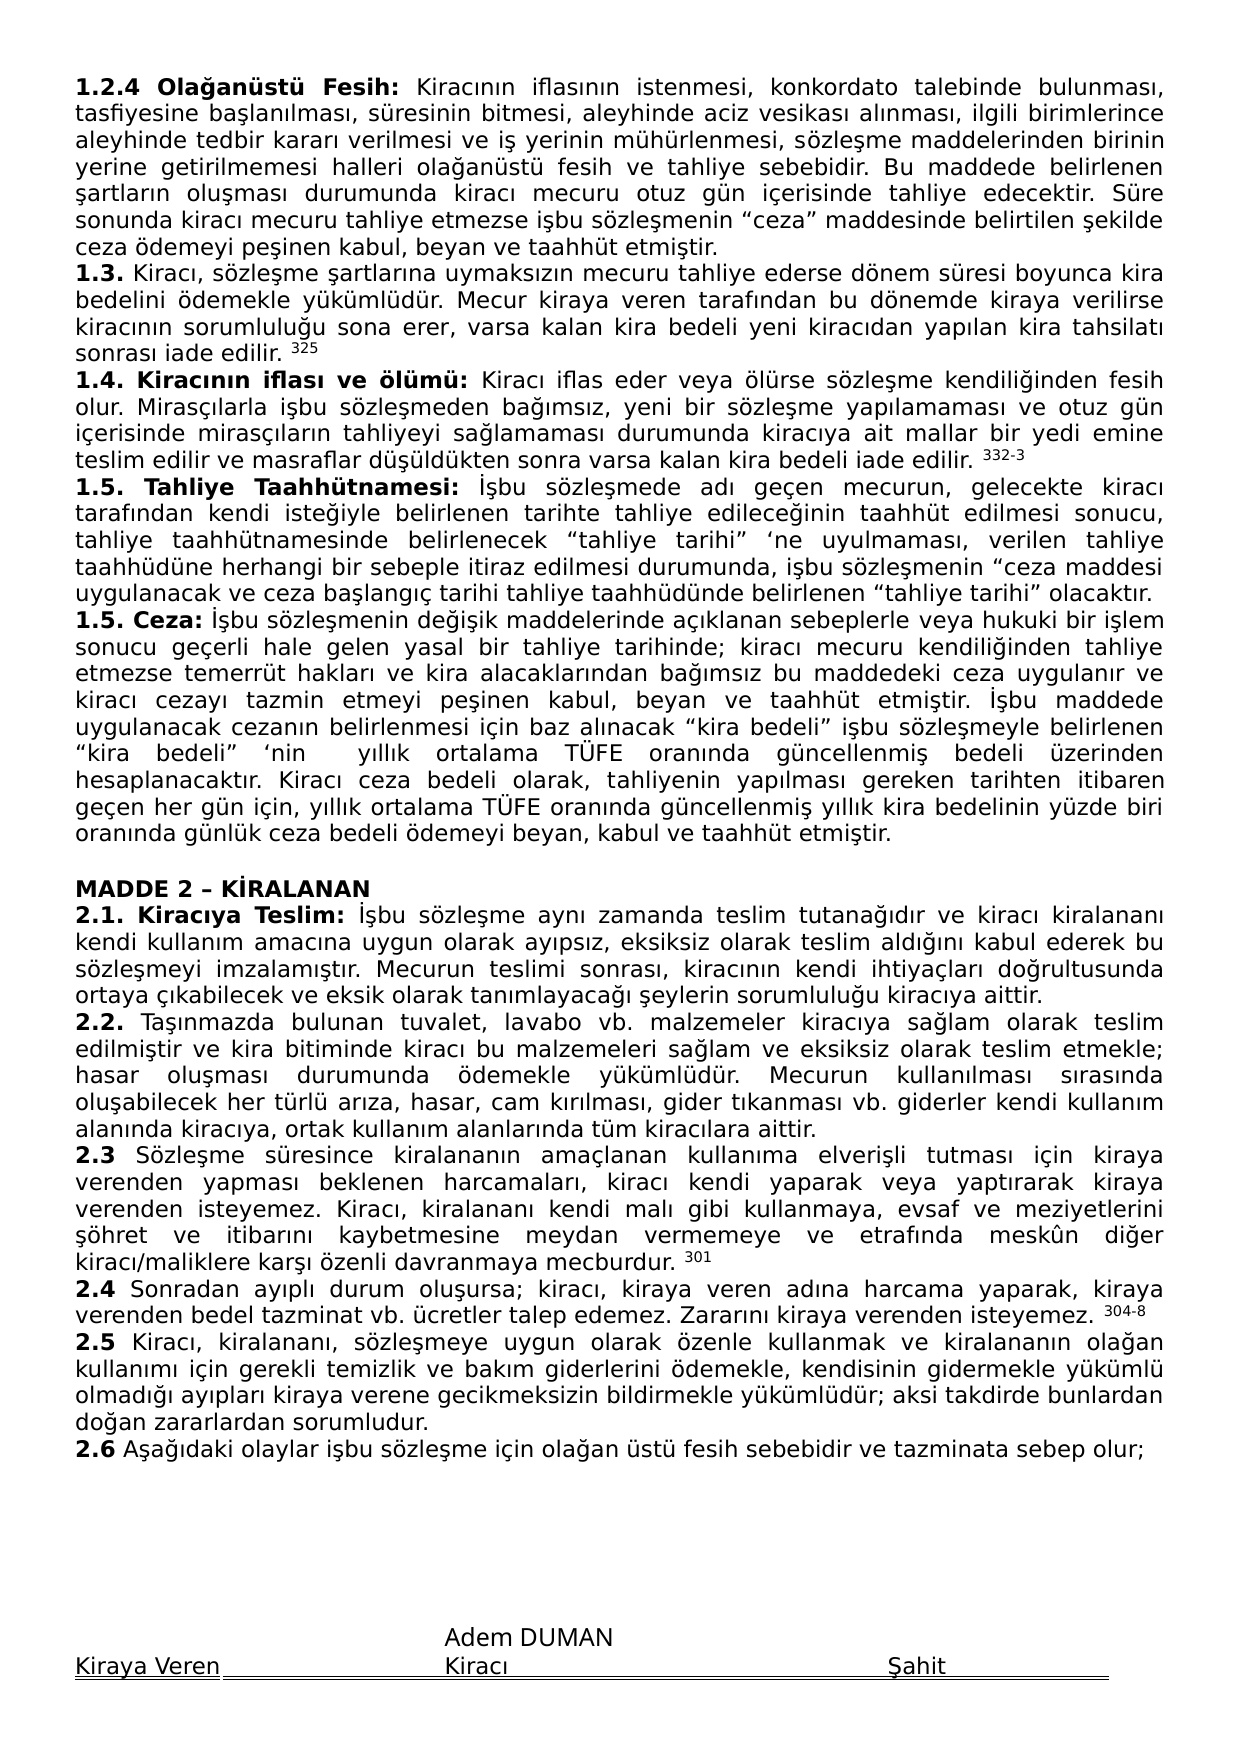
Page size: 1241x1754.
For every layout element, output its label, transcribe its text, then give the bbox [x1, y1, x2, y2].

text 1.5. Ceza: İşbu sözleşmenin değişik maddelerinde açıklanan sebeplerle veya hukuki bir işlem sonucu geçerli hale gelen yasal bir tahliye tarihinde; kiracı mecuru kendiliğinden tahliye etmezse temerrüt hakları ve kira alacaklarından bağımsız bu maddedeki ceza uygulanır ve kiracı cezayı tazmin etmeyi peşinen kabul, beyan ve taahhüt etmiştir. İşbu maddede uygulanacak cezanın belirlenmesi için baz alınacak “kira bedeli” işbu sözleşmeyle belirlenen “kira bedeli” ‘nin yıllık ortalama TÜFE oranında güncellenmiş bedeli üzerinden hesaplanacaktır. Kiracı ceza bedeli olarak, tahliyenin yapılması gereken tarihten itibaren geçen her gün için, yıllık ortalama TÜFE oranında güncellenmiş yıllık kira bedelinin yüzde biri oranında günlük ceza bedeli ödemeyi beyan, kabul ve taahhüt etmiştir. [75, 607, 1165, 847]
text MADDE 2 – KİRALANAN [75, 876, 1165, 902]
text 2.6 Aşağıdaki olaylar işbu sözleşme için olağan üstü fesih sebebidir ve tazminata sebep olur; [75, 1436, 1165, 1462]
text 2.3 Sözleşme süresince kiralananın amaçlanan kullanıma elverişli tutması için kiraya verenden yapması beklenen harcamaları, kiracı kendi yaparak veya yaptırarak kiraya verenden isteyemez. Kiracı, kiralananı kendi malı gibi kullanmaya, evsaf ve meziyetlerini şöhret ve itibarını kaybetmesine meydan vermemeye ve etrafında meskûn diğer kiracı/maliklere karşı özenli davranmaya mecburdur. 301 [75, 1142, 1165, 1276]
text 1.4. Kiracının iflası ve ölümü: Kiracı iflas eder veya ölürse sözleşme kendiliğinden fesih olur. Mirasçılarla işbu sözleşmeden bağımsız, yeni bir sözleşme yapılamaması ve otuz gün içerisinde mirasçıların tahliyeyi sağlamaması durumunda kiracıya ait mallar bir yedi emine teslim edilir ve masraflar düşüldükten sonra varsa kalan kira bedeli iade edilir. 332-3 [75, 367, 1165, 474]
text 1.3. Kiracı, sözleşme şartlarına uymaksızın mecuru tahliye ederse dönem süresi boyunca kira bedelini ödemekle yükümlüdür. Mecur kiraya veren tarafından bu dönemde kiraya verilirse kiracının sorumluluğu sona erer, varsa kalan kira bedeli yeni kiracıdan yapılan kira tahsilatı sonrası iade edilir. 325 [75, 260, 1165, 367]
text 2.4 Sonradan ayıplı durum oluşursa; kiracı, kiraya veren adına harcama yaparak, kiraya verenden bedel tazminat vb. ücretler talep edemez. Zararını kiraya verenden isteyemez. 304-8 [75, 1276, 1165, 1329]
text 1.2.4 Olağanüstü Fesih: Kiracının iflasının istenmesi, konkordato talebinde bulunması, tasfiyesine başlanılması, süresinin bitmesi, aleyhinde aciz vesikası alınması, ilgili birimlerince aleyhinde tedbir kararı verilmesi ve iş yerinin mühürlenmesi, sözleşme maddelerinden birinin yerine getirilmemesi halleri olağanüstü fesih ve tahliye sebebidir. Bu maddede belirlenen şartların oluşması durumunda kiracı mecuru otuz gün içerisinde tahliye edecektir. Süre sonunda kiracı mecuru tahliye etmezse işbu sözleşmenin “ceza” maddesinde belirtilen şekilde ceza ödemeyi peşinen kabul, beyan ve taahhüt etmiştir. [75, 74, 1165, 260]
text 2.5 Kiracı, kiralananı, sözleşmeye uygun olarak özenle kullanmak ve kiralananın olağan kullanımı için gerekli temizlik ve bakım giderlerini ödemekle, kendisinin gidermekle yükümlü olmadığı ayıpları kiraya verene gecikmeksizin bildirmekle yükümlüdür; aksi takdirde bunlardan doğan zararlardan sorumludur. [75, 1329, 1165, 1436]
text 2.2. Taşınmazda bulunan tuvalet, lavabo vb. malzemeler kiracıya sağlam olarak teslim edilmiştir ve kira bitiminde kiracı bu malzemeleri sağlam ve eksiksiz olarak teslim etmekle; hasar oluşması durumunda ödemekle yükümlüdür. Mecurun kullanılması sırasında oluşabilecek her türlü arıza, hasar, cam kırılması, gider tıkanması vb. giderler kendi kullanım alanında kiracıya, ortak kullanım alanlarında tüm kiracılara aittir. [75, 1009, 1165, 1142]
text 2.1. Kiracıya Teslim: İşbu sözleşme aynı zamanda teslim tutanağıdır ve kiracı kiralananı kendi kullanım amacına uygun olarak ayıpsız, eksiksiz olarak teslim aldığını kabul ederek bu sözleşmeyi imzalamıştır. Mecurun teslimi sonrası, kiracının kendi ihtiyaçları doğrultusunda ortaya çıkabilecek ve eksik olarak tanımlayacağı şeylerin sorumluluğu kiracıya aittir. [75, 902, 1165, 1009]
text 1.5. Tahliye Taahhütnamesi: İşbu sözleşmede adı geçen mecurun, gelecekte kiracı tarafından kendi isteğiyle belirlenen tarihte tahliye edileceğinin taahhüt edilmesi sonucu, tahliye taahhütnamesinde belirlenecek “tahliye tarihi” ‘ne uyulmaması, verilen tahliye taahhüdüne herhangi bir sebeple itiraz edilmesi durumunda, işbu sözleşmenin “ceza maddesi uygulanacak ve ceza başlangıç tarihi tahliye taahhüdünde belirlenen “tahliye tarihi” olacaktır. [75, 474, 1165, 607]
